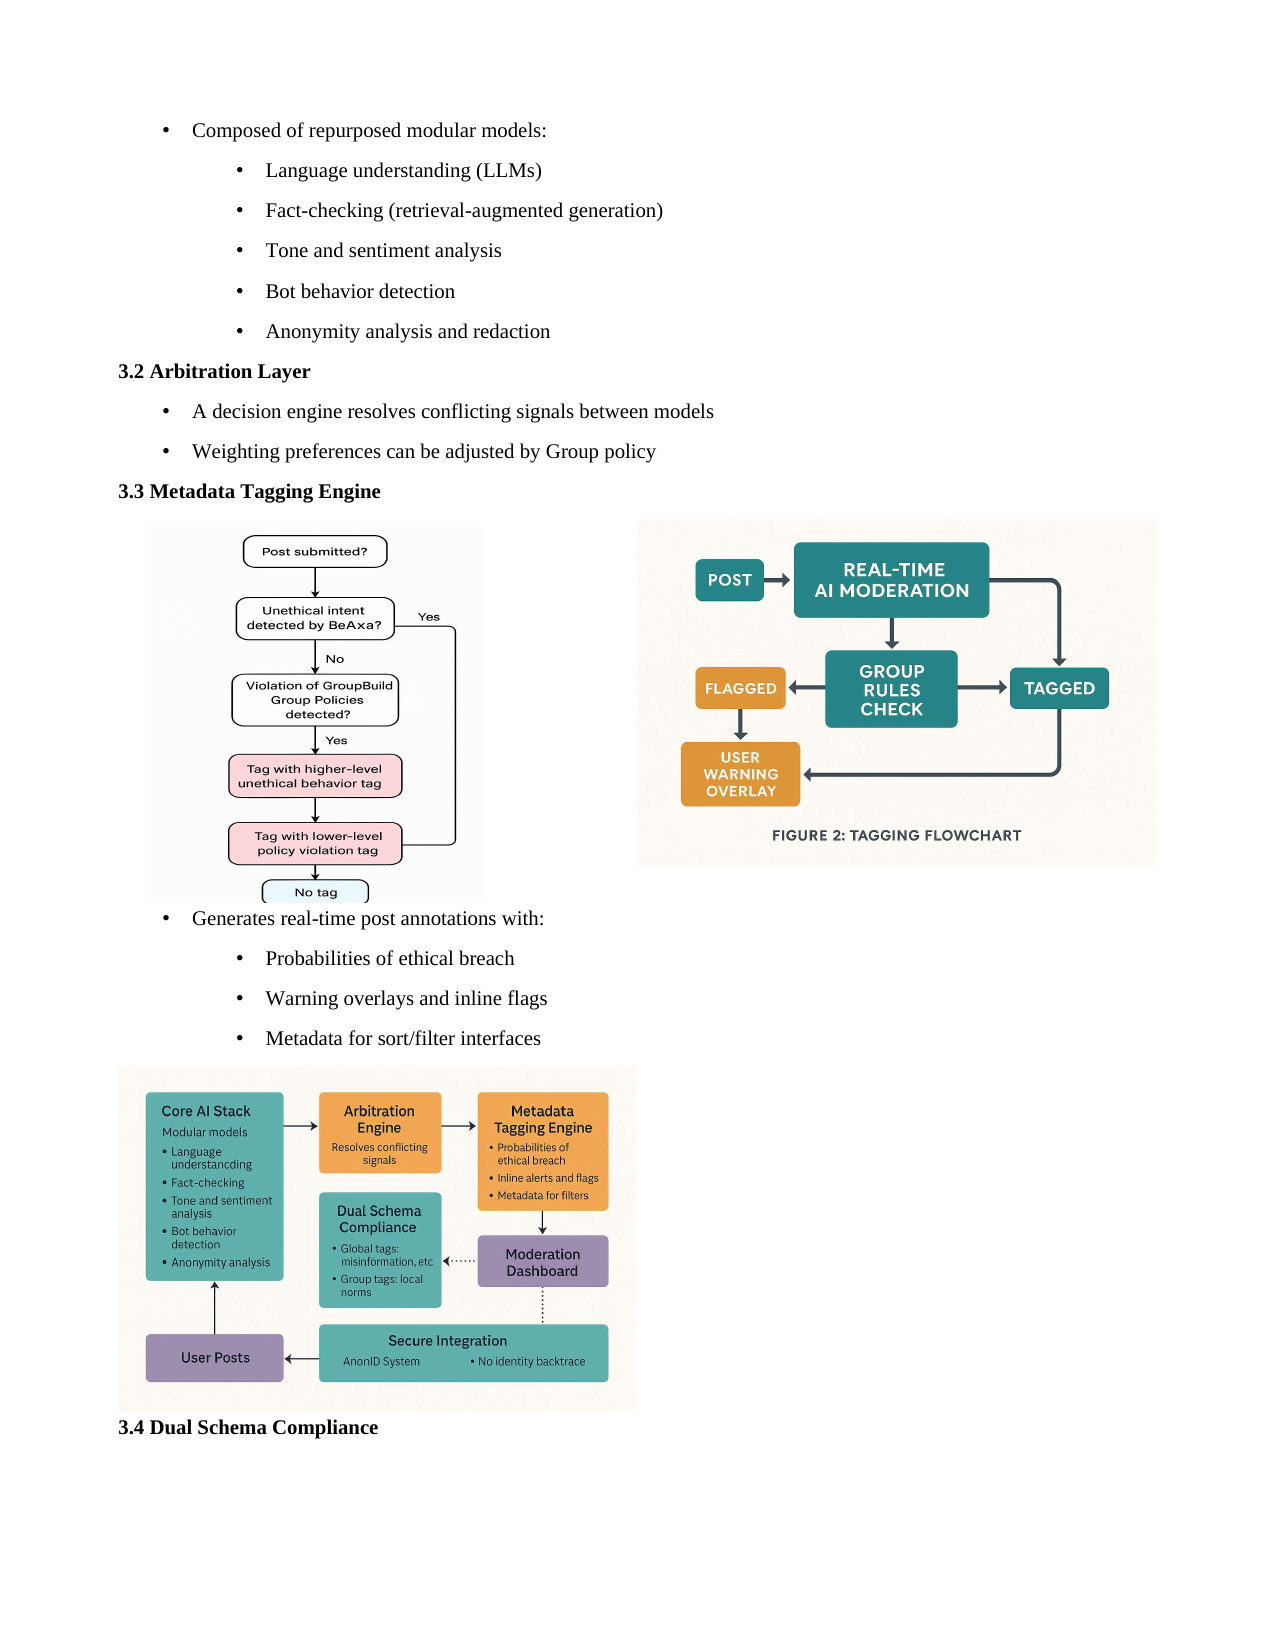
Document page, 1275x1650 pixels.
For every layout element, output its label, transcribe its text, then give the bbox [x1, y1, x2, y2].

list Tone and sentiment analysis [236, 238, 1157, 262]
list Probabilities of ethical breach [236, 946, 1157, 970]
list A decision engine resolves conflicting signals between models [162, 399, 1157, 423]
text 3.3 Metadata Tagging Engine [118, 479, 1157, 503]
picture [144, 526, 486, 903]
list Language understanding (LLMs) [236, 158, 1157, 182]
text 3.4 Dual Schema Compliance [118, 1066, 1157, 1439]
list Weighting preferences can be adjusted by Group policy [162, 439, 1157, 463]
list Bot behavior detection [236, 278, 1157, 303]
picture [637, 519, 1157, 866]
list Metadata for sort/filter interfaces [236, 1026, 1157, 1050]
list Generates real-time post annotations with: [162, 519, 1157, 930]
list Warning overlays and inline flags [236, 986, 1157, 1010]
picture [118, 1066, 637, 1412]
list Composed of repurposed modular models: [162, 118, 1157, 142]
text 3.2 Arbitration Layer [118, 359, 1157, 383]
list Anonymity analysis and redaction [236, 319, 1157, 343]
list Fact-checking (retrieval-augmented generation) [236, 198, 1157, 222]
